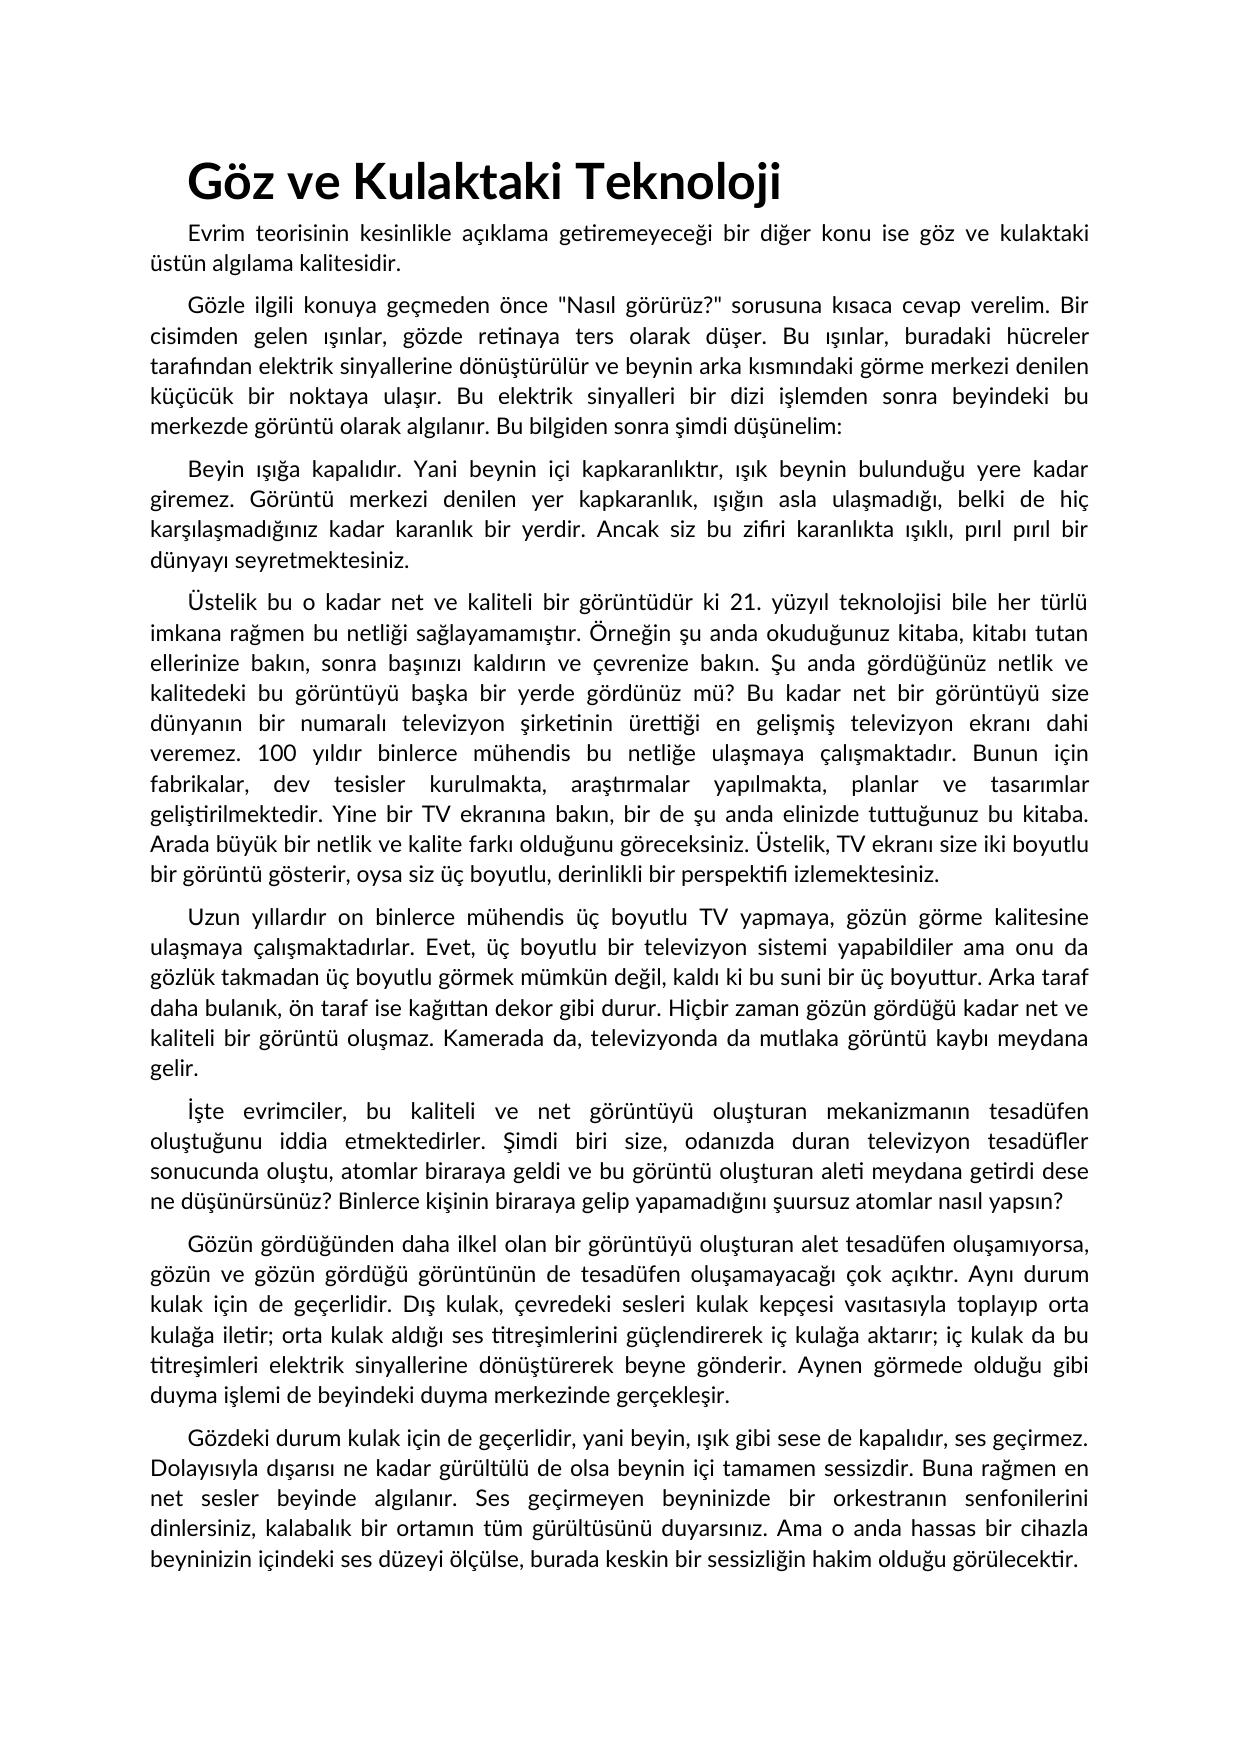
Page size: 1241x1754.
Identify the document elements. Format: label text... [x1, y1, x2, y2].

text Gözdeki durum kulak için de geçerlidir, yani beyin, ışık gibi sese de kapalıdır, ses geçirmez. Dolayısıyla dışarısı ne kadar gürültülü de olsa beynin içi tamamen sessizdir. Buna rağmen en net sesler beyinde algılanır. Ses geçirmeyen beyninizde bir orkestranın senfonilerini dinlersiniz, kalabalık bir ortamın tüm gürültüsünü duyarsınız. Ama o anda hassas bir cihazla beyninizin içindeki ses düzeyi ölçülse, burada keskin bir sessizliğin hakim olduğu görülecektir. [150, 1423, 1090, 1572]
text Gözün gördüğünden daha ilkel olan bir görüntüyü oluşturan alet tesadüfen oluşamıyorsa, gözün ve gözün gördüğü görüntünün de tesadüfen oluşamayacağı çok açıktır. Aynı durum kulak için de geçerlidir. Dış kulak, çevredeki sesleri kulak kepçesi vasıtasıyla toplayıp orta kulağa iletir; orta kulak aldığı ses titreşimlerini güçlendirerek iç kulağa aktarır; iç kulak da bu titreşimleri elektrik sinyallerine dönüştürerek beyne gönderir. Aynen görmede olduğu gibi duyma işlemi de beyindeki duyma merkezinde gerçekleşir. [150, 1230, 1090, 1408]
text Gözle ilgili konuya geçmeden önce "Nasıl görürüz?" sorusuna kısaca cevap verelim. Bir cisimden gelen ışınlar, gözde retinaya ters olarak düşer. Bu ışınlar, buradaki hücreler tarafından elektrik sinyallerine dönüştürülür ve beynin arka kısmındaki görme merkezi denilen küçücük bir noktaya ulaşır. Bu elektrik sinyalleri bir dizi işlemden sonra beyindeki bu merkezde görüntü olarak algılanır. Bu bilgiden sonra şimdi düşünelim: [150, 291, 1090, 439]
text Üstelik bu o kadar net ve kaliteli bir görüntüdür ki 21. yüzyıl teknolojisi bile her türlü imkana rağmen bu netliği sağlayamamıştır. Örneğin şu anda okuduğunuz kitaba, kitabı tutan ellerinize bakın, sonra başınızı kaldırın ve çevrenize bakın. Şu anda gördüğünüz netlik ve kalitedeki bu görüntüyü başka bir yerde gördünüz mü? Bu kadar net bir görüntüyü size dünyanın bir numaralı televizyon şirketinin ürettiği en gelişmiş televizyon ekranı dahi veremez. 100 yıldır binlerce mühendis bu netliğe ulaşmaya çalışmaktadır. Bunun için fabrikalar, dev tesisler kurulmakta, araştırmalar yapılmakta, planlar ve tasarımlar geliştirilmektedir. Yine bir TV ekranına bakın, bir de şu anda elinizde tuttuğunuz bu kitaba. Arada büyük bir netlik ve kalite farkı olduğunu göreceksiniz. Üstelik, TV ekranı size iki boyutlu bir görüntü gösterir, oysa siz üç boyutlu, derinlikli bir perspektifi izlemektesiniz. [150, 588, 1090, 887]
text Beyin ışığa kapalıdır. Yani beynin içi kapkaranlıktır, ışık beynin bulunduğu yere kadar giremez. Görüntü merkezi denilen yer kapkaranlık, ışığın asla ulaşmadığı, belki de hiç karşılaşmadığınız kadar karanlık bir yerdir. Ancak siz bu zifiri karanlıkta ışıklı, pırıl pırıl bir dünyayı seyretmektesiniz. [150, 455, 1090, 573]
text İşte evrimciler, bu kaliteli ve net görüntüyü oluşturan mekanizmanın tesadüfen oluştuğunu iddia etmektedirler. Şimdi biri size, odanızda duran televizyon tesadüfler sonucunda oluştu, atomlar biraraya geldi ve bu görüntü oluşturan aleti meydana getirdi dese ne düşünürsünüz? Binlerce kişinin biraraya gelip yapamadığını şuursuz atomlar nasıl yapsın? [150, 1096, 1090, 1214]
subtitle Göz ve Kulaktaki Teknoloji [187, 150, 1090, 210]
text Uzun yıllardır on binlerce mühendis üç boyutlu TV yapmaya, gözün görme kalitesine ulaşmaya çalışmaktadırlar. Evet, üç boyutlu bir televizyon sistemi yapabildiler ama onu da gözlük takmadan üç boyutlu görmek mümkün değil, kaldı ki bu suni bir üç boyuttur. Arka taraf daha bulanık, ön taraf ise kağıttan dekor gibi durur. Hiçbir zaman gözün gördüğü kadar net ve kaliteli bir görüntü oluşmaz. Kamerada da, televizyonda da mutlaka görüntü kaybı meydana gelir. [150, 903, 1090, 1081]
text Evrim teorisinin kesinlikle açıklama getiremeyeceği bir diğer konu ise göz ve kulaktaki üstün algılama kalitesidir. [150, 218, 1090, 276]
